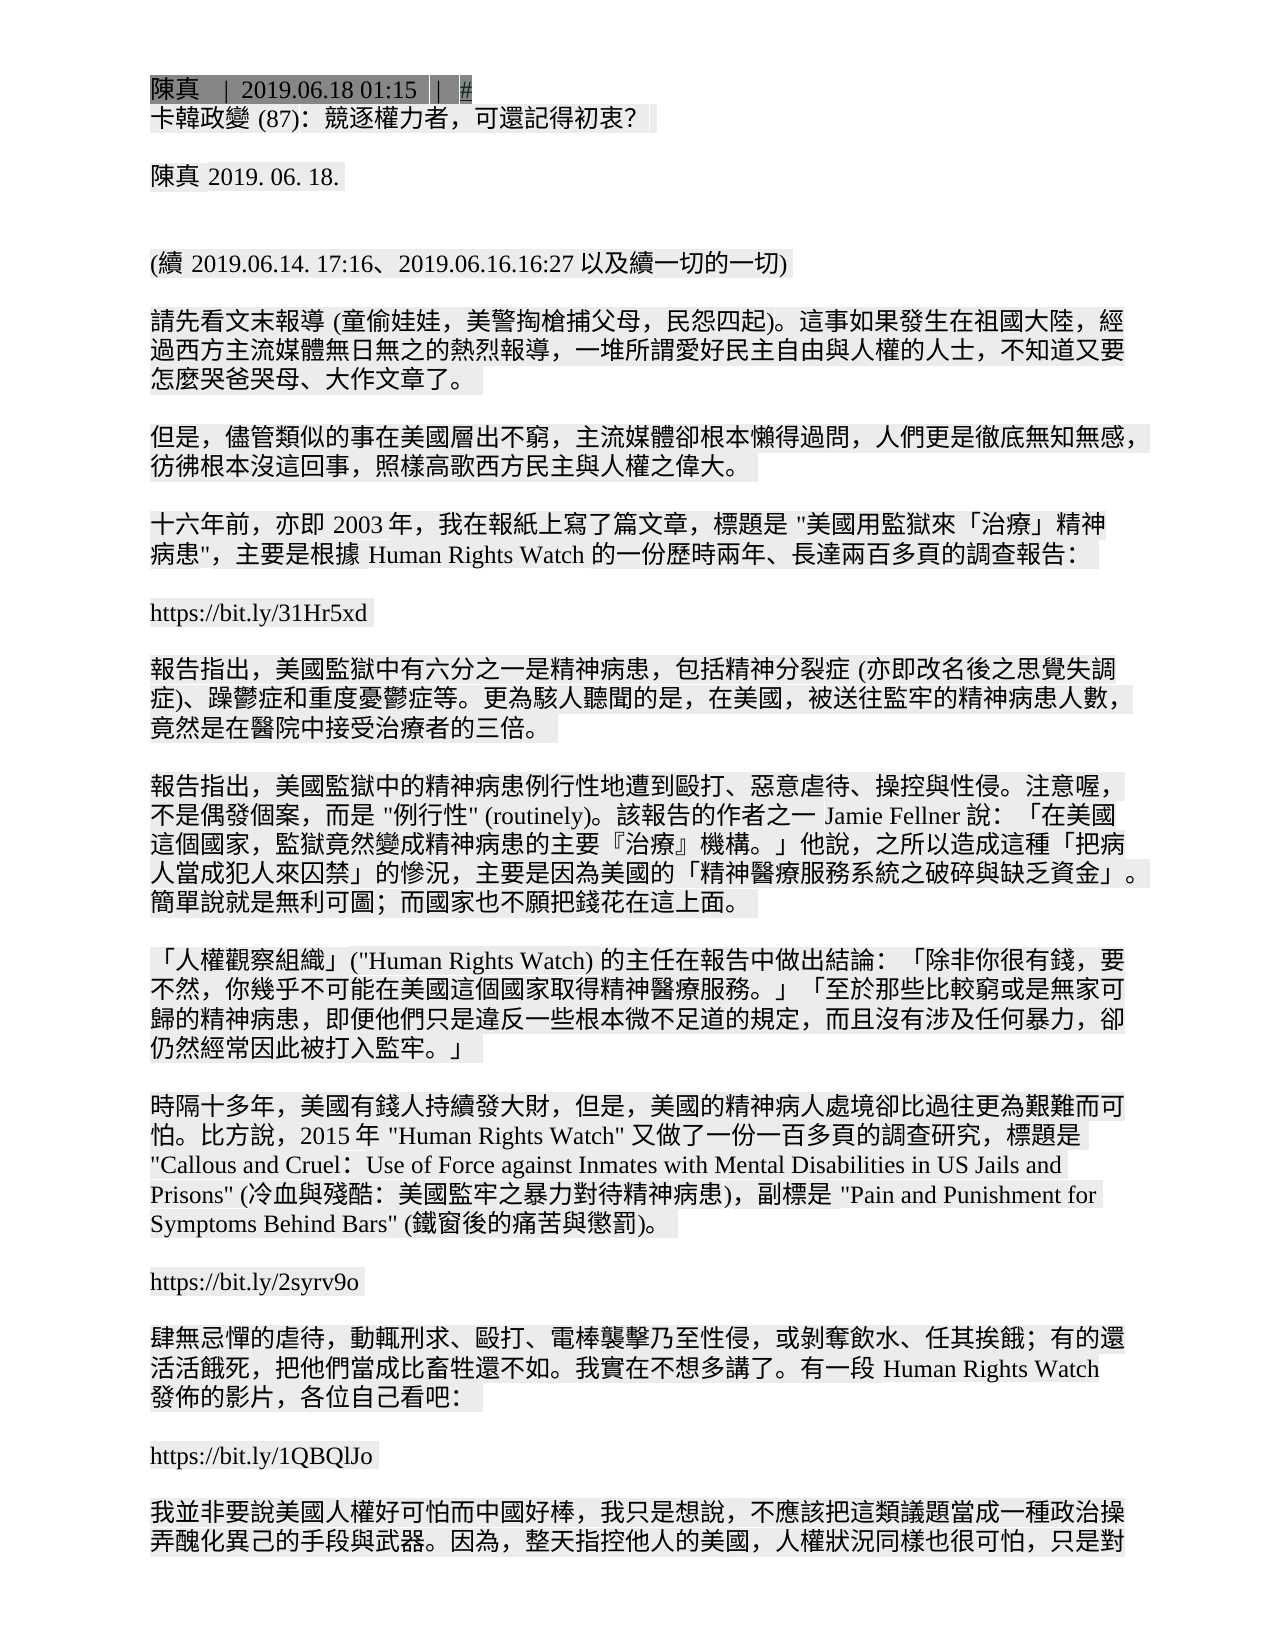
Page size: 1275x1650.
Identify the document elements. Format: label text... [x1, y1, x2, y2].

text 卡韓政變 (87)：競逐權力者，可還記得初衷？ 陳真 2019. 06. 18. (續 2019.06.14. 17:16、2019.06.16.16:27以及續一切的一切) 請先看文末報導 (童偷娃娃，美警掏槍捕父母，民怨四起)。這事如果發生在祖國大陸，經過西方主流媒體無日無之的熱烈報導，一堆所謂愛好民主自由與人權的人士，不知道又要怎麼哭爸哭母、大作文章了。 但是，儘管類似的事在美國層出不窮，主流媒體卻根本懶得過問，人們更是徹底無知無感，彷彿根本沒這回事，照樣高歌西方民主與人權之偉大。 十六年前，亦即 2003年，我在報紙上寫了篇文章，標題是 "美國用監獄來「治療」精神病患"，主要是根據 Human Rights Watch 的一份歷時兩年、長達兩百多頁的調查報告： https://bit.ly/31Hr5xd 報告指出，美國監獄中有六分之一是精神病患，包括精神分裂症 (亦即改名後之思覺失調症)、躁鬱症和重度憂鬱症等。更為駭人聽聞的是，在美國，被送往監牢的精神病患人數，竟然是在醫院中接受治療者的三倍。 報告指出，美國監獄中的精神病患例行性地遭到毆打、惡意虐待、操控與性侵。注意喔，不是偶發個案，而是 "例行性" (routinely)。該報告的作者之一 Jamie Fellner 說：「在美國這個國家，監獄竟然變成精神病患的主要『治療』機構。」他說，之所以造成這種「把病人當成犯人來囚禁」的慘況，主要是因為美國的「精神醫療服務系統之破碎與缺乏資金」。簡單說就是無利可圖；而國家也不願把錢花在這上面。 「人權觀察組織」("Human Rights Watch) 的主任在報告中做出結論：「除非你很有錢，要不然，你幾乎不可能在美國這個國家取得精神醫療服務。」「至於那些比較窮或是無家可歸的精神病患，即便他們只是違反一些根本微不足道的規定，而且沒有涉及任何暴力，卻仍然經常因此被打入監牢。」 時隔十多年，美國有錢人持續發大財，但是，美國的精神病人處境卻比過往更為艱難而可怕。比方說，2015年 "Human Rights Watch" 又做了一份一百多頁的調查研究，標題是 "Callous and Cruel：Use of Force against Inmates with Mental Disabilities in US Jails and Prisons" (冷血與殘酷：美國監牢之暴力對待精神病患)，副標是 "Pain and Punishment for Symptoms Behind Bars" (鐵窗後的痛苦與懲罰)。 https://bit.ly/2syrv9o 肆無忌憚的虐待，動輒刑求、毆打、電棒襲擊乃至性侵，或剝奪飲水、任其挨餓；有的還活活餓死，把他們當成比畜牲還不如。我實在不想多講了。有一段 Human Rights Watch發佈的影片，各位自己看吧： https://bit.ly/1QBQlJo 我並非要說美國人權好可怕而中國好棒，我只是想說，不應該把這類議題當成一種政治操弄醜化異己的手段與武器。因為，整天指控他人的美國，人權狀況同樣也很可怕，只是對西方不利的這類訊息往往會在主流媒體上消音，而中國的惡行卻被無限放大、每天誇大渲染，無限上綱，不斷妖魔化，藉以製造其動亂與分裂。 我常覺得，"議論" 政治本身，似乎帶有一種揮之不去的卑鄙性，也許是因為政治已經遠離它應有的本質，成為一種冷血蒼白的權力競逐。可我年少便投入政治，卻因血肉而起，無關權力、名位與慾望。那些競逐權力踏上政壇者，可還記得初衷？ 不知道為什麼，每當我想起那些我很不想去想的人與事，例如遠方戰亂、屠殺、貧病與難民等等等，乃至於日常生活周遭受苦的人或動物，我常會想起一個距今已20年的病人。 她長什麼樣，早已隨風飄，五官如何，在我記憶之中越來越模糊，但她的身影卻似乎一天比一天沉重，沉重到彷彿她就是我的家人，但事實上我僅僅見過她一面。 我在2014年11月19日的留言中曾經提起她。我是這麼寫的： 赴英求學的隔年 (1998年)，很不幸遇到亞洲金融風暴；這風暴與索羅斯的資金炒作有莫大關聯，英鎊一下從42暴漲到一度逼近70，害我多年的存款頓時腰斬，只好利用寒暑假回來看門診。 記得有一天，醫院請我去開會，說遇到一個難題，想知道我的看法。有個年輕女生，三十幾歲，看她過去的照片挺清秀，不幸罹癌，已屬末期，百藥罔效，生命就在旦夕之間。 這時候，有個男生要來探望，但家屬堅決反對醫院讓他進來病房。不過，病人本身卻渴望見這男子一面。家屬依然堅決反對，說這男的是個負心郎，是個人渣，交往多年後，卻又毀棄婚約去愛別人。如今輾轉聽聞昔日女友小命將絕，前來探望，家屬堅持不肯。 不可思議的是，在那次會議中，其它醫護人員和社工竟然也都反對讓他們見面。至於我的想法呢，病人又不是失去意識，她想見誰當然就有權見誰，一點問題也沒有。 後來，我來到病房，想了解病人的真實心意。一進病房，竟然沒看到病人，因為她太瘦小了。後來仔細一看，才看到床上棉被底下有副身軀蠕動。她見我前來巡房，掀開棉被企圖坐起。我要她躺著講話。 十多年了，我始終記得那個病人，她瘦弱到根本不成人形；當她企圖坐起時，努力扭動著身軀，瘦弱得看起來就像一隻大蜥蜴那般令人心碎；觸目驚心，不忍卒睹。 我怕她氣力不足，沒跟她說幾句話就走了。我問她，前男友想來看妳，妳ok嗎？她用力點頭，無言，旋即兩行淚下。 離開病房後，我回去又跟其他醫護人員和社工再度表明我的想法，我說，這兩人之間只有愛，沒有恨；也許愛得不圓滿，但他們之間並沒有恨，旁人何必代她申張恨意？她生命既已即將來到終點，強調這些恨還有意義嗎？ 幾個星期後，住院名單上已經沒有她的名字了，病床也是空的，走了。她和前男友之間後來究竟有沒有見到面，我不知道，也不想知道，或者應該說，不忍心知道，畢竟見或不見都很可悲。悲傷的事，我總是想方設法盡量阻絕在外，不讓它入侵，以求個冷靜，或說冷血也行。 但你知道，有些東西，你越擋它避它逃它，它卻似乎反而離你越近，一個不小心就會闖入心裏作亂。 ================= 童偷娃娃美警掏槍捕父母 民怨四起 路透社 2019年6月17日 （路透鳳凰城16日電）美國鳳凰城警方因一名4歲女童被控順手帶走商場娃娃，掏出配槍指向坐在車內的父母，整個過程遭人錄影並上傳網路，造成民怨沸騰。 事件發生在上個月27日，據手機拍攝的影片和當事人說法，一男一女攜兩名女童離開連鎖雜貨店家多樂（Family Dollar Stores）時，沒注意到他們4歲女兒把一個沒付錢的娃娃帶出店外。 警方在接獲店員通報後，在商場附近的公寓社區停車場攔下這家人，至少一名員警拔槍並對大人咒罵，吼著要他們舉起雙手步下座車，並威脅他們若不照辦就準備挨子彈。 由路人拍下的影片顯示，24歲的媽媽哈波（Iesha Harper）步下車時，懷中抱著1歲女兒，另一手牽著4歲女兒，一名員警對她大吼大叫，一名員警則拿出手銬銬住她22歲未婚夫艾姆斯（Dravon Ames）。 [150, 104, 1125, 1557]
text 陳真 | 2019.06.18 01:15 | # [150, 75, 1125, 104]
